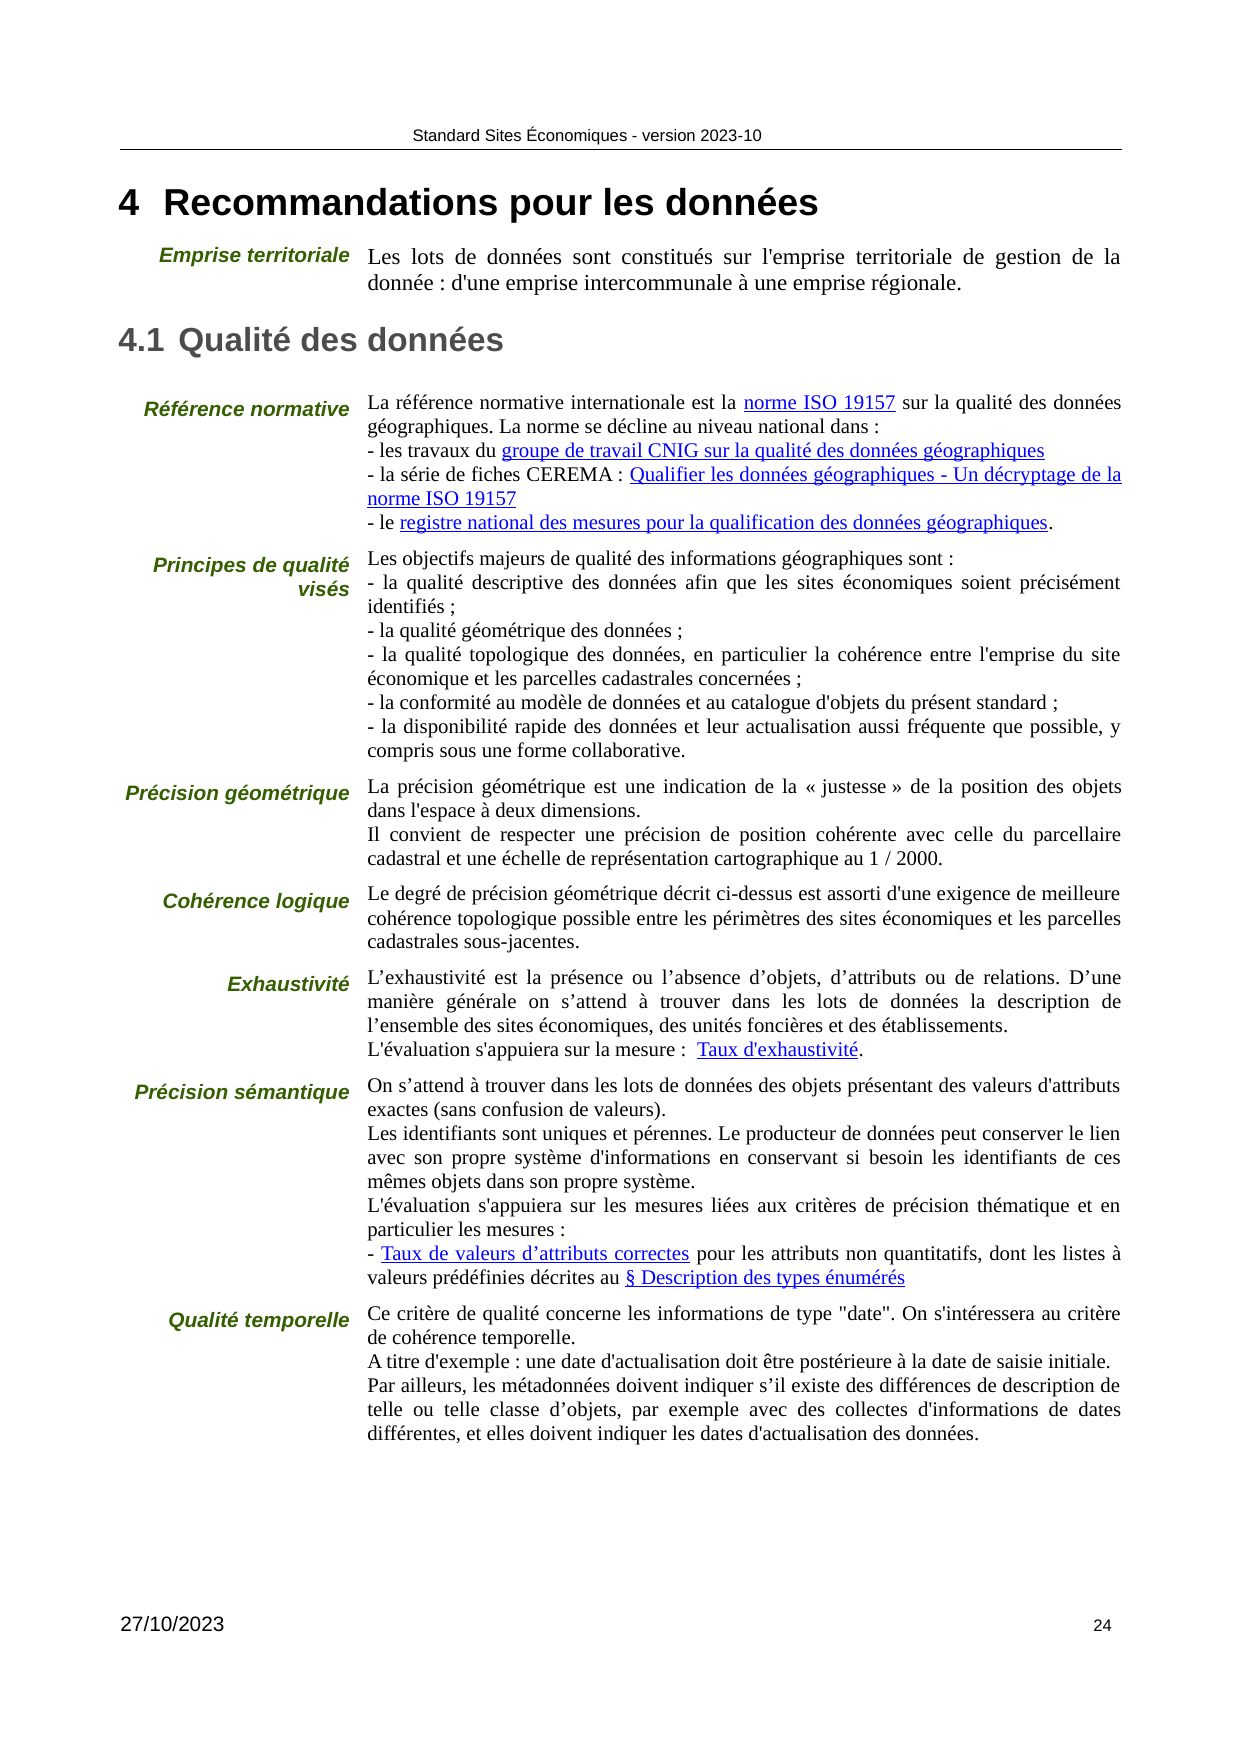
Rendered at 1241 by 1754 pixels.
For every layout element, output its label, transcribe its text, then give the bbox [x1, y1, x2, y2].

table_cell La précision géométrique est une indication de la « justesse » de la position des objets dans l'espace à deux dimensions. Il convient de respecter une précision de position cohérente avec celle du parcellaire cadastral et une échelle de représentation cartographique au 1 / 2000. [355, 768, 1122, 876]
table_header La référence normative internationale est la norme ISO 19157 sur la qualité des données géographiques. La norme se décline au niveau national dans : - les travaux du groupe de travail CNIG sur la qualité des données géographiques - la série de fiches CEREMA : Qualifier les données géographiques - Un décryptage de la norme ISO 19157 - le registre national des mesures pour la qualification des données géographiques. [355, 384, 1122, 540]
table_cell Exhaustivité [118, 959, 355, 1067]
table_cell On s’attend à trouver dans les lots de données des objets présentant des valeurs d'attributs exactes (sans confusion de valeurs). Les identifiants sont uniques et pérennes. Le producteur de données peut conserver le lien avec son propre système d'informations en conservant si besoin les identifiants de ces mêmes objets dans son propre système. L'évaluation s'appuiera sur les mesures liées aux critères de précision thématique et en particulier les mesures : - Taux de valeurs d’attributs correctes pour les attributs non quantitatifs, dont les listes à valeurs prédéfinies décrites au § Description des types énumérés [355, 1067, 1122, 1295]
table_cell Précision sémantique [118, 1067, 355, 1295]
table_cell Ce critère de qualité concerne les informations de type "date". On s'intéressera au critère de cohérence temporelle. A titre d'exemple : une date d'actualisation doit être postérieure à la date de saisie initiale. Par ailleurs, les métadonnées doivent indiquer s’il existe des différences de description de telle ou telle classe d’objets, par exemple avec des collectes d'informations de dates différentes, et elles doivent indiquer les dates d'actualisation des données. [355, 1295, 1122, 1451]
subtitle Recommandations pour les données [118, 180, 1122, 223]
table_cell Principes de qualité visés [118, 540, 355, 768]
table_cell Cohérence logique [118, 876, 355, 959]
table_header Référence normative [118, 384, 355, 540]
table_cell Le degré de précision géométrique décrit ci-dessus est assorti d'une exigence de meilleure cohérence topologique possible entre les périmètres des sites économiques et les parcelles cadastrales sous-jacentes. [355, 876, 1122, 959]
table_cell L’exhaustivité est la présence ou l’absence d’objets, d’attributs ou de relations. D’une manière générale on s’attend à trouver dans les lots de données la description de l’ensemble des sites économiques, des unités foncières et des établissements. L'évaluation s'appuiera sur la mesure : Taux d'exhaustivité. [355, 959, 1122, 1067]
table_cell Les objectifs majeurs de qualité des informations géographiques sont : - la qualité descriptive des données afin que les sites économiques soient précisément identifiés ; - la qualité géométrique des données ; - la qualité topologique des données, en particulier la cohérence entre l'emprise du site économique et les parcelles cadastrales concernées ; - la conformité au modèle de données et au catalogue d'objets du présent standard ; - la disponibilité rapide des données et leur actualisation aussi fréquente que possible, y compris sous une forme collaborative. [355, 540, 1122, 768]
table_header Emprise territoriale [118, 237, 356, 301]
subtitle Qualité des données [118, 321, 1122, 359]
table_header Les lots de données sont constitués sur l'emprise territoriale de gestion de la donnée : d'une emprise intercommunale à une emprise régionale. [356, 237, 1122, 301]
table_cell Précision géométrique [118, 768, 355, 876]
table_cell Qualité temporelle [118, 1295, 355, 1451]
